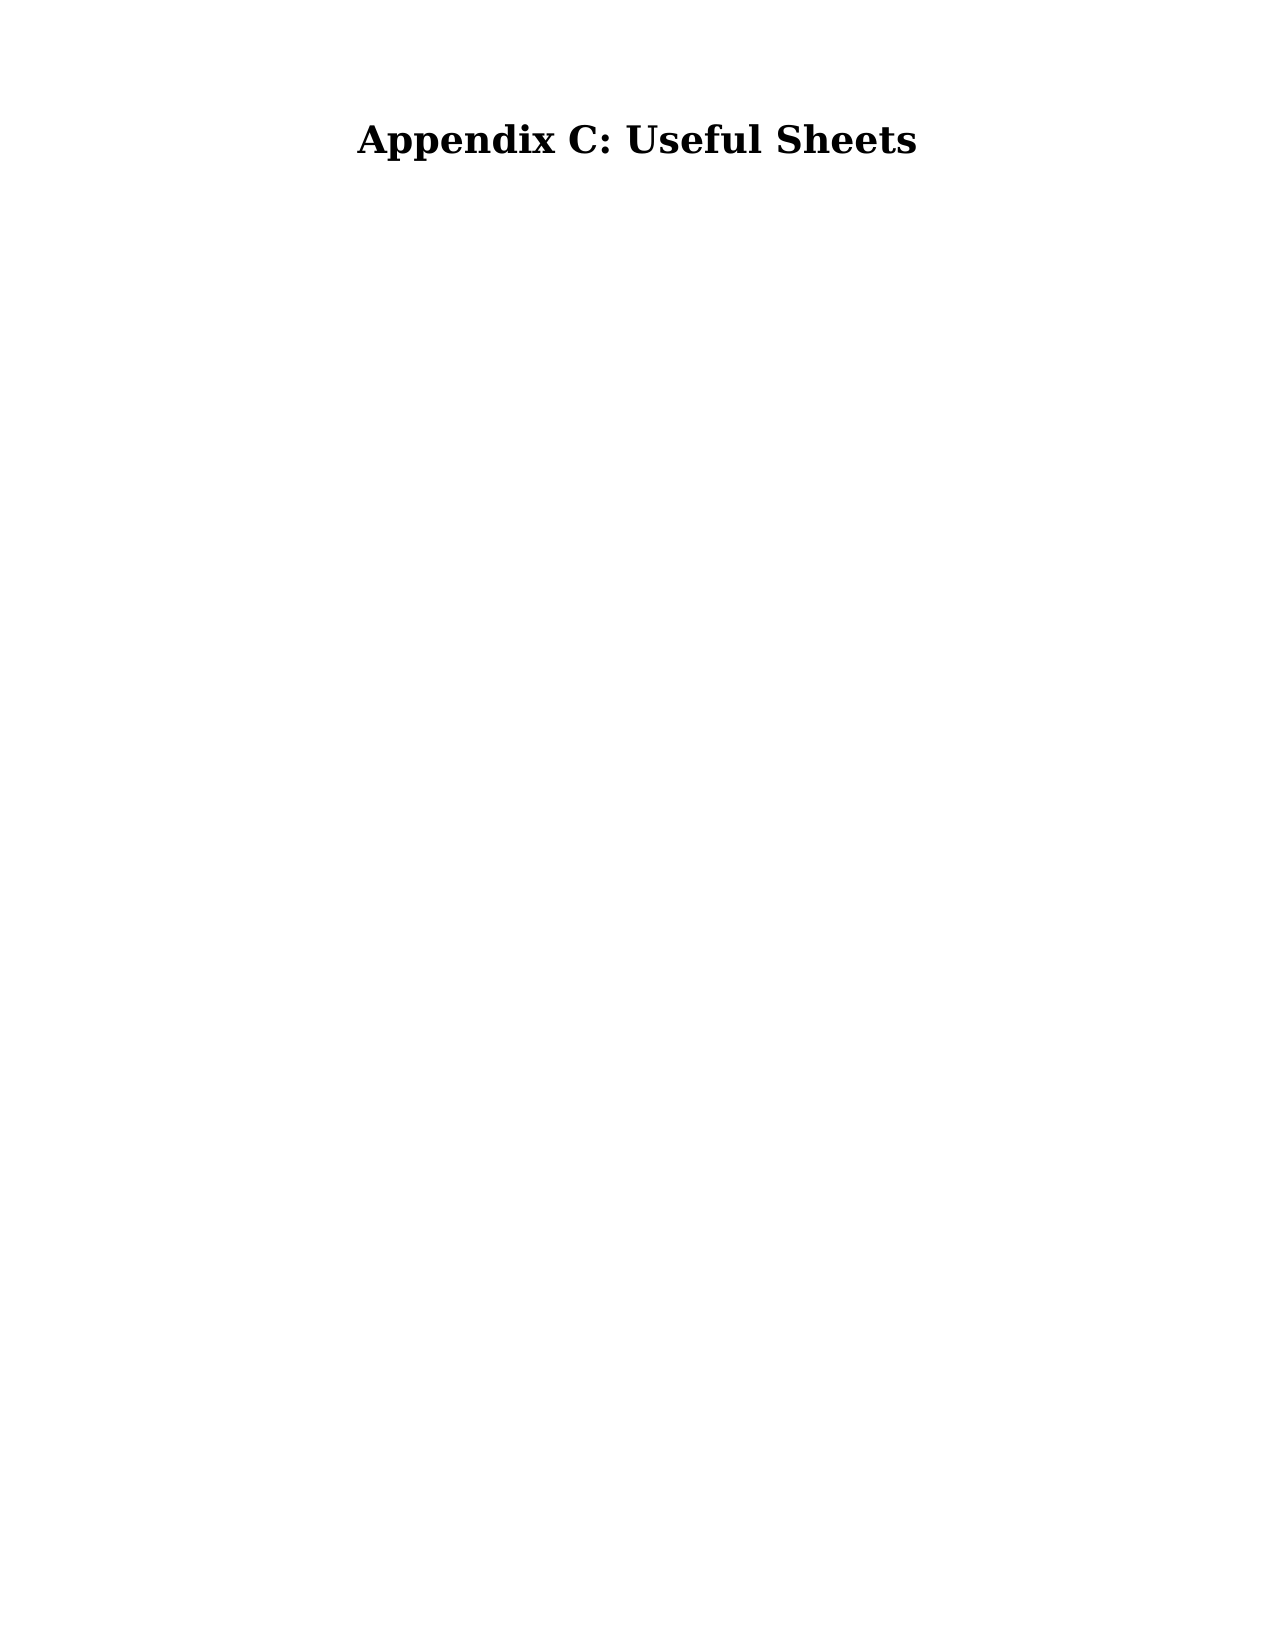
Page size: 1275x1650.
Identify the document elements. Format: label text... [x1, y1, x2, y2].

text Appendix C: Useful Sheets [118, 118, 1157, 163]
